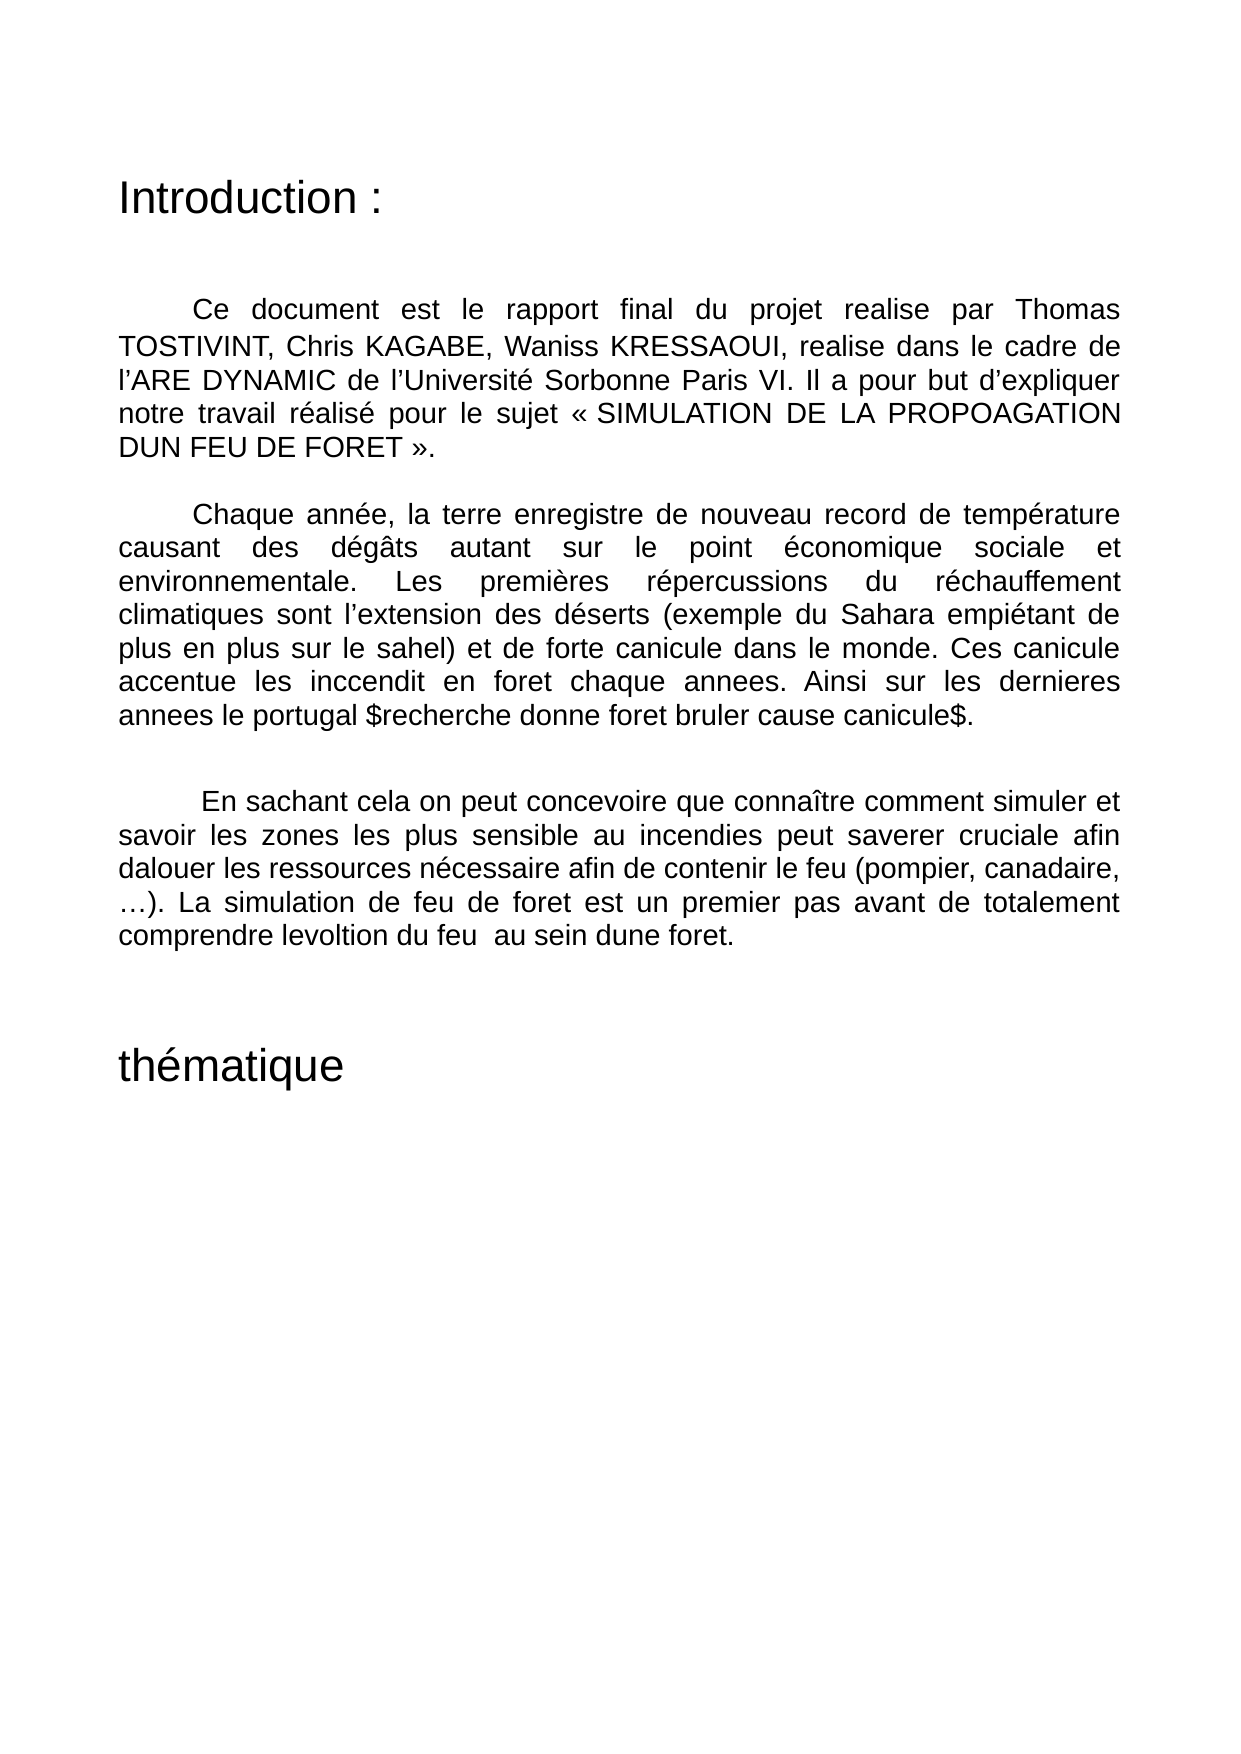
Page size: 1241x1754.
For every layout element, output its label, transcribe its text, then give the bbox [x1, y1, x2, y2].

text thématique [118, 1038, 1122, 1091]
text Introduction : [118, 171, 1122, 223]
text Chaque année, la terre enregistre de nouveau record de température causant des dégâts autant sur le point économique sociale et environnementale. Les premières répercussions du réchauffement climatiques sont l’extension des déserts (exemple du Sahara empiétant de plus en plus sur le sahel) et de forte canicule dans le monde. Ces canicule accentue les inccendit en foret chaque annees. Ainsi sur les dernieres annees le portugal $recherche donne foret bruler cause canicule$. [118, 497, 1122, 731]
text En sachant cela on peut concevoire que connaître comment simuler et savoir les zones les plus sensible au incendies peut saverer cruciale afin dalouer les ressources nécessaire afin de contenir le feu (pompier, canadaire, …). La simulation de feu de foret est un premier pas avant de totalement comprendre levoltion du feu au sein dune foret. [118, 784, 1122, 952]
text Ce document est le rapport final du projet realise par Thomas TOSTIVINT, Chris KAGABE, Waniss KRESSAOUI, realise dans le cadre de l’ARE DYNAMIC de l’Université Sorbonne Paris VI. Il a pour but d’expliquer notre travail réalisé pour le sujet « SIMULATION DE LA PROPOAGATION DUN FEU DE FORET ». [118, 276, 1122, 463]
